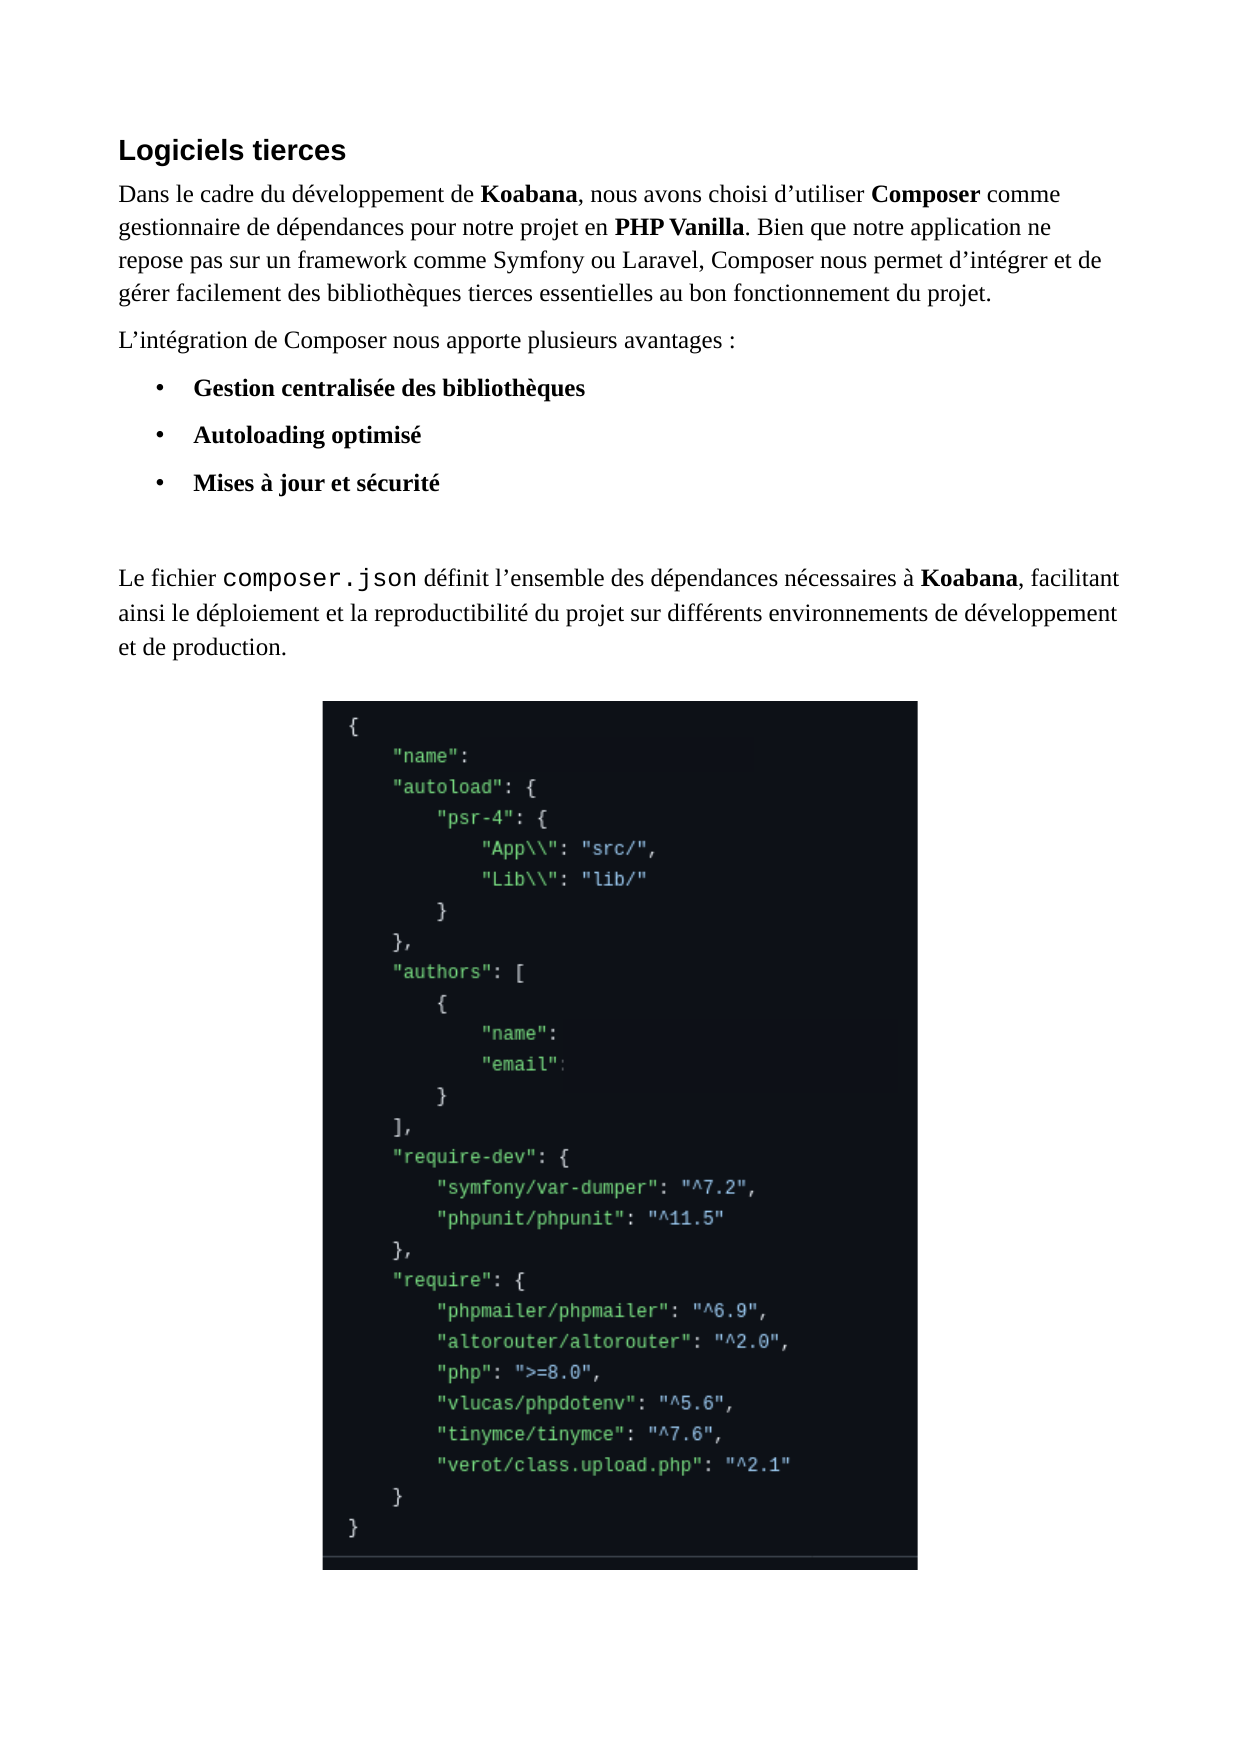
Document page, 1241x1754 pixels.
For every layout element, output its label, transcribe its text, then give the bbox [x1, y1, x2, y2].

text L’intégration de Composer nous apporte plusieurs avantages : [118, 325, 1122, 354]
list Gestion centralisée des bibliothèques [156, 373, 1122, 402]
text Dans le cadre du développement de Koabana, nous avons choisi d’utiliser Composer comme gestionnaire de dépendances pour notre projet en PHP Vanilla. Bien que notre application ne repose pas sur un framework comme Symfony ou Laravel, Composer nous permet d’intégrer et de gérer facilement des bibliothèques tierces essentielles au bon fonctionnement du projet. [118, 179, 1122, 307]
picture [322, 701, 918, 1570]
list Mises à jour et sécurité [156, 468, 1122, 497]
list Autoloading optimisé [156, 421, 1122, 449]
text Le fichier composer.json définit l’ensemble des dépendances nécessaires à Koabana, facilitant ainsi le déploiement et la reproductibilité du projet sur différents environnements de développement et de production. [118, 563, 1122, 660]
subtitle Logiciels tierces [118, 133, 1122, 166]
